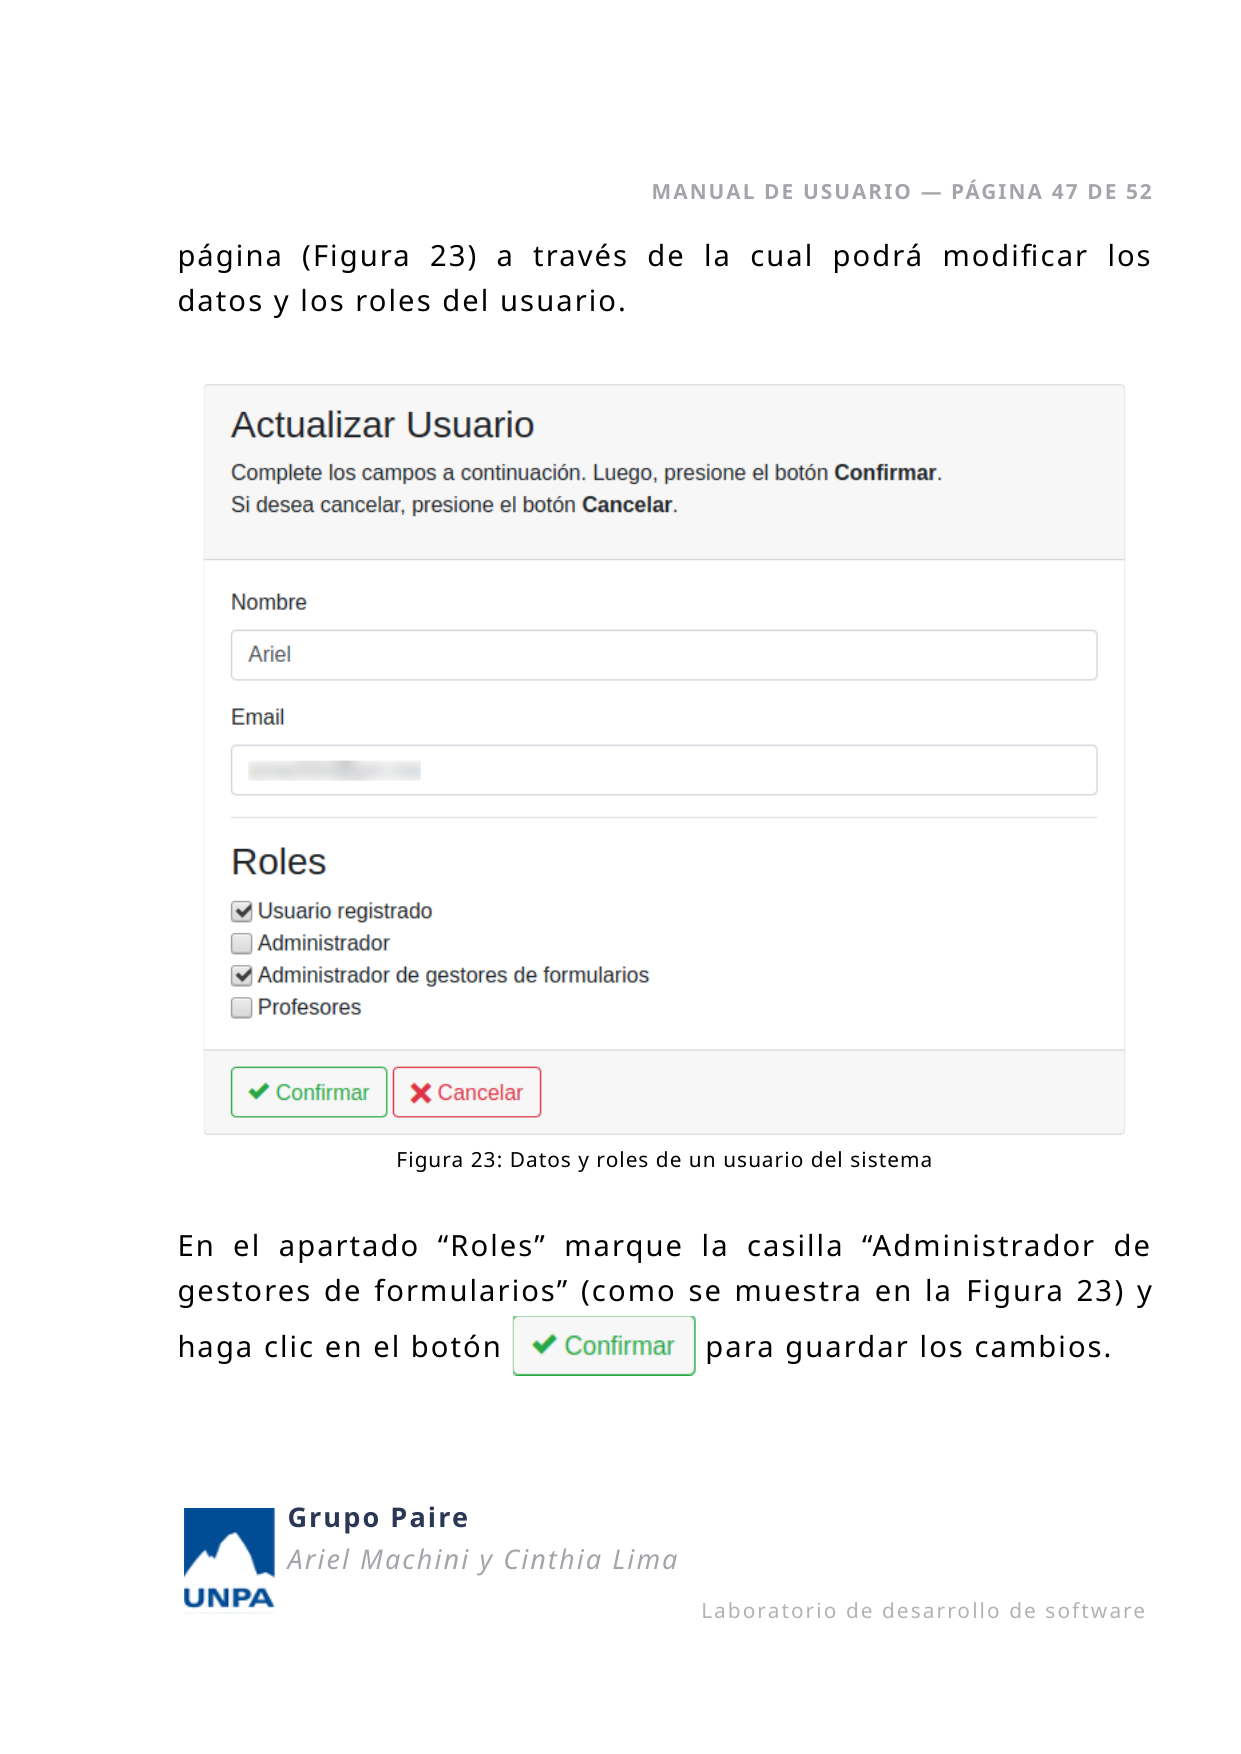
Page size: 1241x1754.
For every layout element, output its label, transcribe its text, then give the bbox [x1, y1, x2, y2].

text En el apartado “Roles” marque la casilla “Administrador de gestores de formularios” (como se muestra en la Figura 23) y haga clic en el botón para guardar los cambios. [177, 1225, 1152, 1375]
picture [203, 384, 1125, 1135]
picture [512, 1316, 696, 1376]
picture [184, 1508, 275, 1614]
text Figura 23: Datos y roles de un usuario del sistema [204, 1135, 1125, 1173]
text página (Figura 23) a través de la cual podrá modificar los datos y los roles del usuario. [177, 235, 1152, 320]
